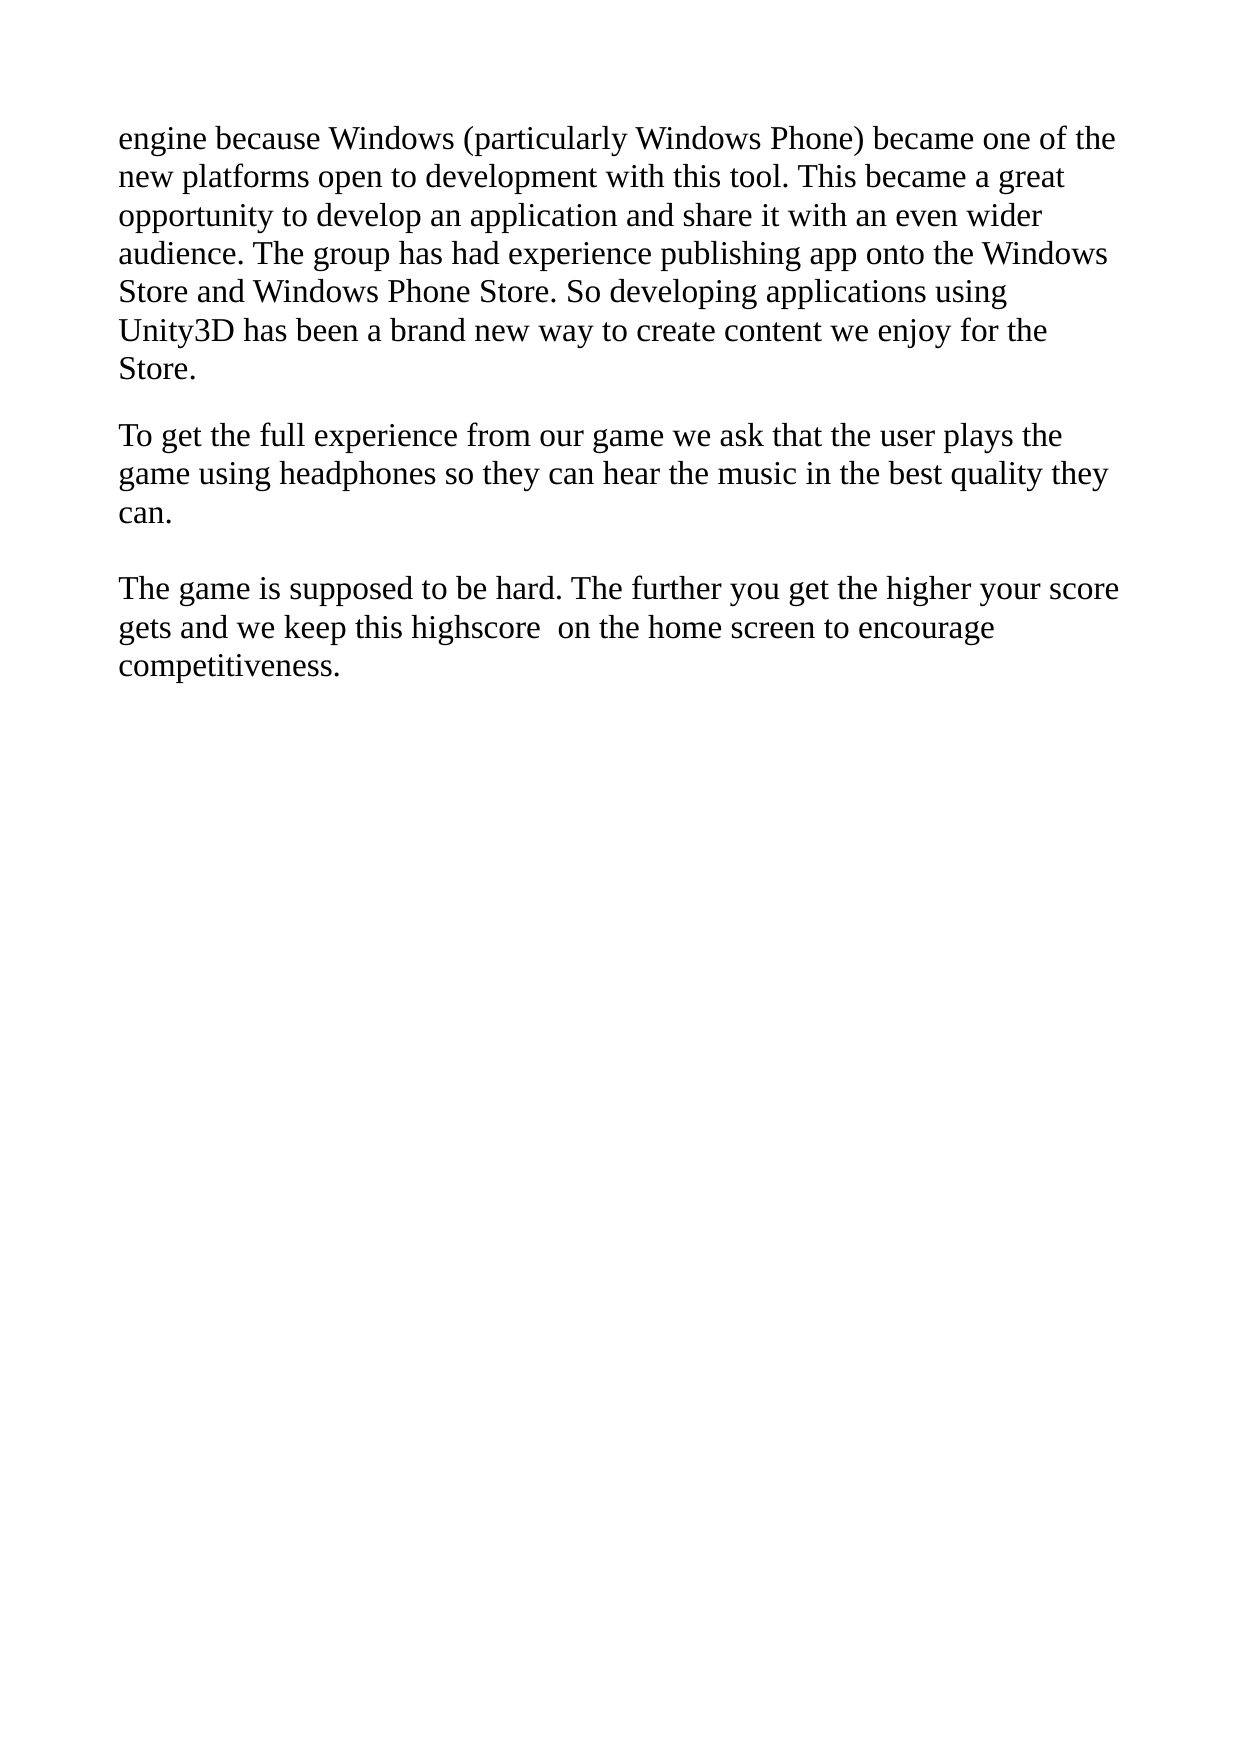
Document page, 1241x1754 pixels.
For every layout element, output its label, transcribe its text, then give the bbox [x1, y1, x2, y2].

text engine because Windows (particularly Windows Phone) became one of the new platforms open to development with this tool. This became a great opportunity to develop an application and share it with an even wider audience. The group has had experience publishing app onto the Windows Store and Windows Phone Store. So developing applications using Unity3D has been a brand new way to create content we enjoy for the Store. [118, 118, 1122, 386]
text The game is supposed to be hard. The further you get the higher your score gets and we keep this highscore on the home screen to encourage competitiveness. [118, 568, 1122, 683]
text To get the full experience from our game we ask that the user plays the game using headphones so they can hear the music in the best quality they can. [118, 415, 1122, 530]
